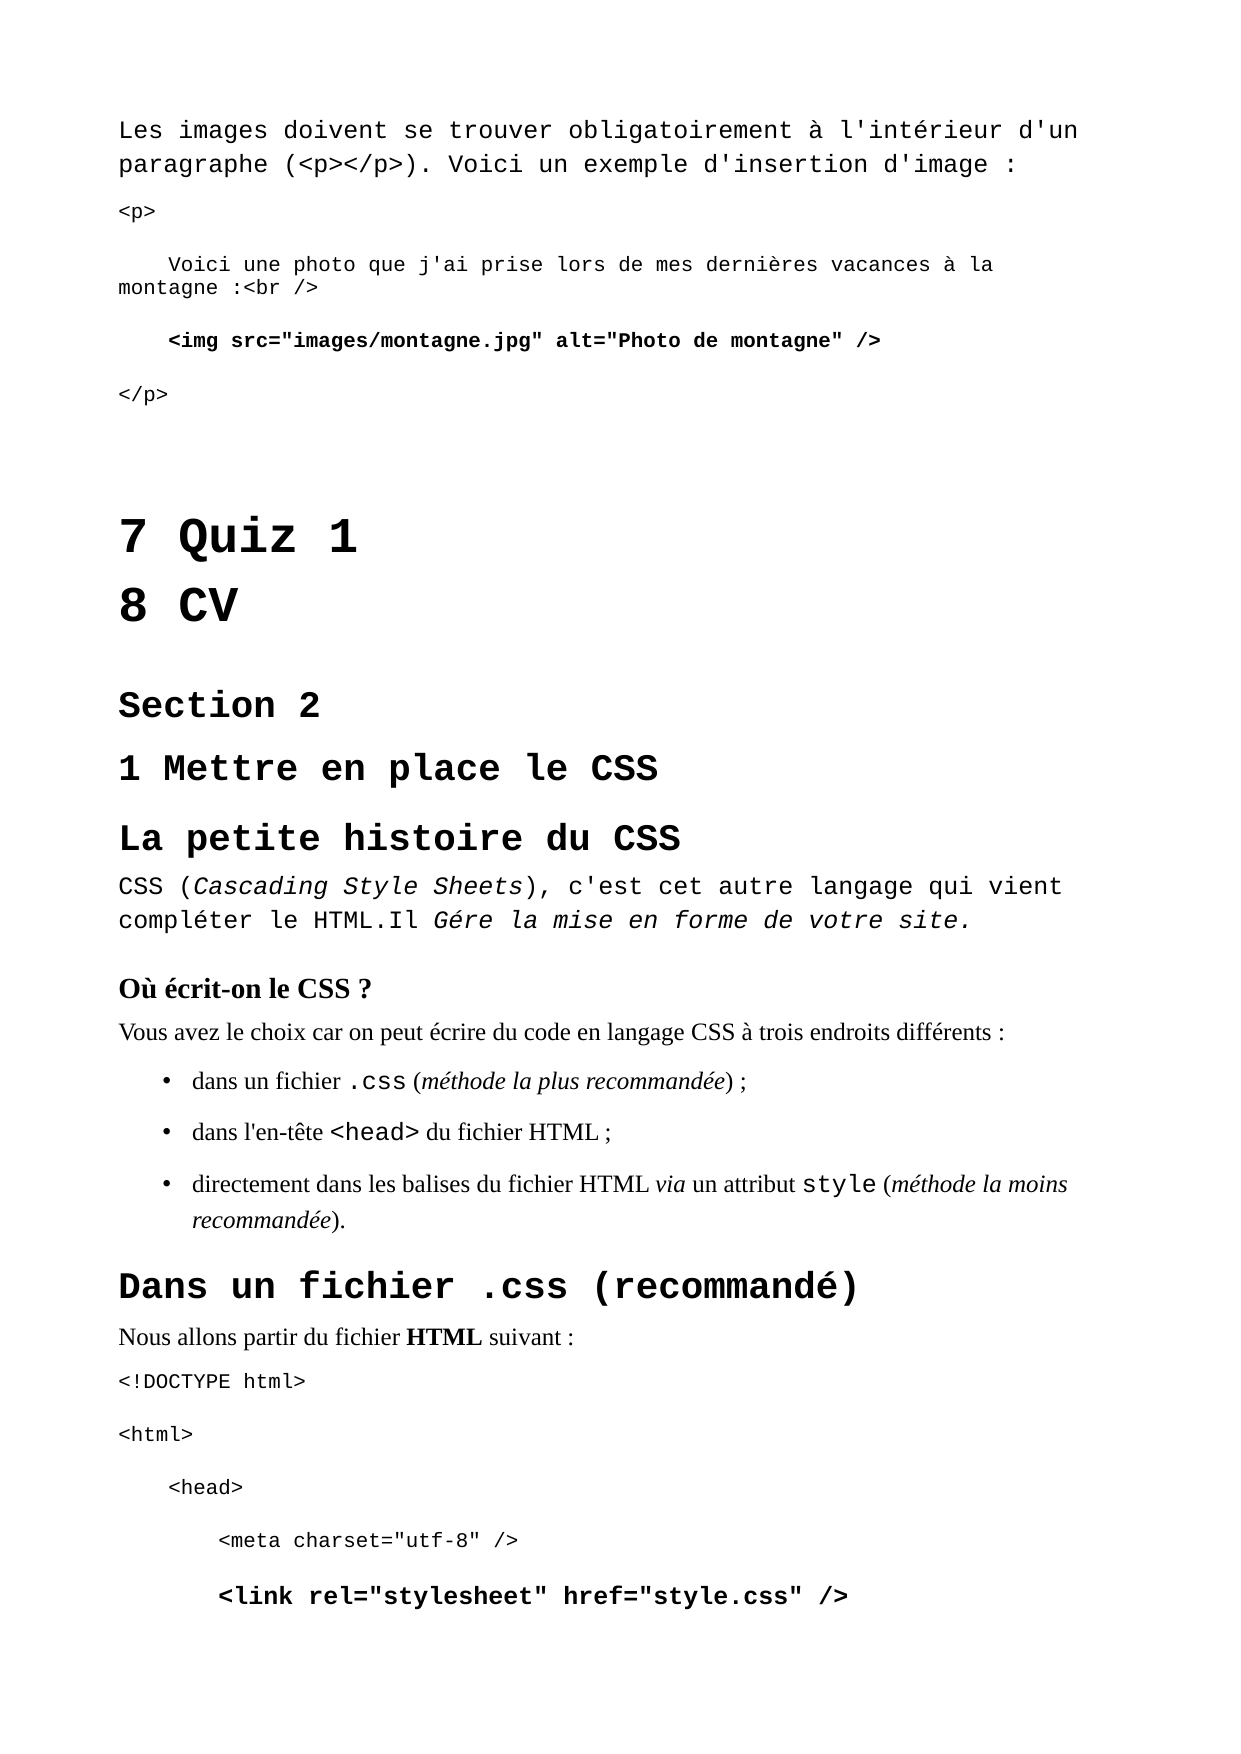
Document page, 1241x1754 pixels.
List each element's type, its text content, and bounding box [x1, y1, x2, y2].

text Les images doivent se trouver obligatoirement à l'intérieur d'un paragraphe (<p></p>). Voici un exemple d'insertion d'image : [118, 118, 1122, 180]
text </p> [118, 384, 1122, 407]
subtitle Dans un fichier .css (recommandé) [118, 1267, 1122, 1309]
text <meta charset="utf-8" /> [118, 1531, 1122, 1554]
text Nous allons partir du fichier HTML suivant : [118, 1322, 1122, 1351]
text Section 2 [118, 686, 1122, 728]
text Vous avez le choix car on peut écrire du code en langage CSS à trois endroits différents : [118, 1017, 1122, 1046]
text <html> [118, 1424, 1122, 1448]
text <link rel="stylesheet" href="style.css" /> [118, 1584, 1122, 1612]
list dans l'en-tête <head> du fichier HTML ; [162, 1117, 1122, 1148]
text <img src="images/montagne.jpg" alt="Photo de montagne" /> [118, 331, 1122, 354]
text <!DOCTYPE html> [118, 1371, 1122, 1395]
list directement dans les balises du fichier HTML via un attribut style (méthode la moins recommandée). [162, 1169, 1122, 1234]
text 8 CV [118, 579, 1122, 636]
text CSS (Cascading Style Sheets), c'est cet autre langage qui vient compléter le HTML.Il Gére la mise en forme de votre site. [118, 874, 1122, 936]
text <head> [118, 1477, 1122, 1501]
list dans un fichier .css (méthode la plus recommandée) ; [162, 1066, 1122, 1097]
subtitle Où écrit-on le CSS ? [118, 971, 1122, 1004]
text Voici une photo que j'ai prise lors de mes dernières vacances à la montagne :<br /> [118, 254, 1122, 301]
subtitle La petite histoire du CSS [118, 819, 1122, 861]
subtitle 1 Mettre en place le CSS [118, 749, 1122, 792]
subtitle 7 Quiz 1 [118, 510, 1122, 567]
text <p> [118, 201, 1122, 224]
